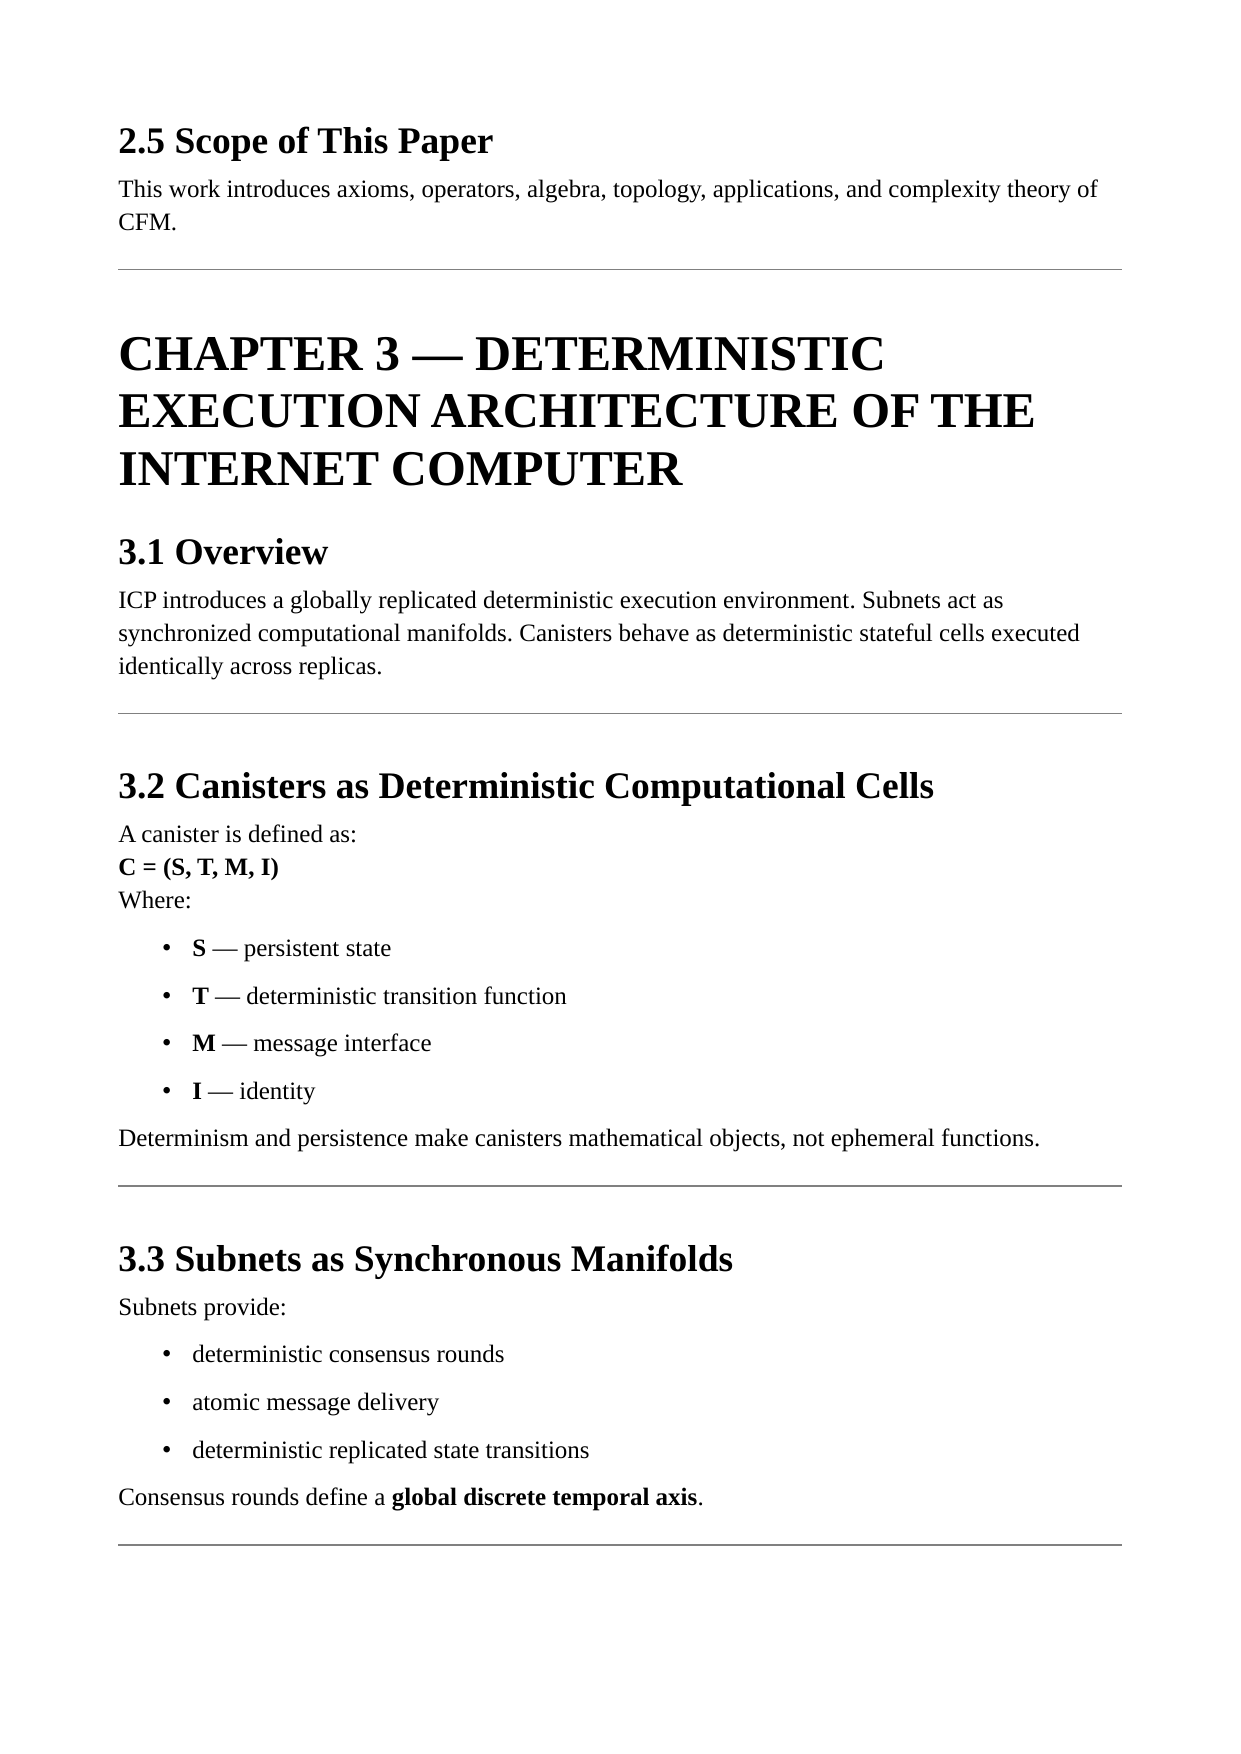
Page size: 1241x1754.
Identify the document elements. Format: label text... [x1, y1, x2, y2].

text Determinism and persistence make canisters mathematical objects, not ephemeral functions. [118, 1123, 1122, 1152]
text Consensus rounds define a global discrete temporal axis. [118, 1482, 1122, 1511]
subtitle 3.3 Subnets as Synchronous Manifolds [118, 1236, 1122, 1279]
subtitle CHAPTER 3 — DETERMINISTIC EXECUTION ARCHITECTURE OF THE INTERNET COMPUTER [118, 324, 1122, 496]
subtitle 3.1 Overview [118, 529, 1122, 573]
text This work introduces axioms, operators, algebra, topology, applications, and complexity theory of CFM. [118, 174, 1122, 236]
list S — persistent state [162, 933, 1122, 962]
text ICP introduces a globally replicated deterministic execution environment. Subnets act as synchronized computational manifolds. Canisters behave as deterministic stateful cells executed identically across replicas. [118, 585, 1122, 680]
list atomic message delivery [162, 1387, 1122, 1416]
subtitle 2.5 Scope of This Paper [118, 118, 1122, 161]
subtitle 3.2 Canisters as Deterministic Computational Cells [118, 764, 1122, 807]
list deterministic replicated state transitions [162, 1435, 1122, 1463]
text A canister is defined as: C = (S, T, M, I) Where: [118, 819, 1122, 914]
text Subnets provide: [118, 1292, 1122, 1321]
list T — deterministic transition function [162, 981, 1122, 1009]
list I — identity [162, 1076, 1122, 1105]
list M — message interface [162, 1028, 1122, 1057]
list deterministic consensus rounds [162, 1339, 1122, 1368]
